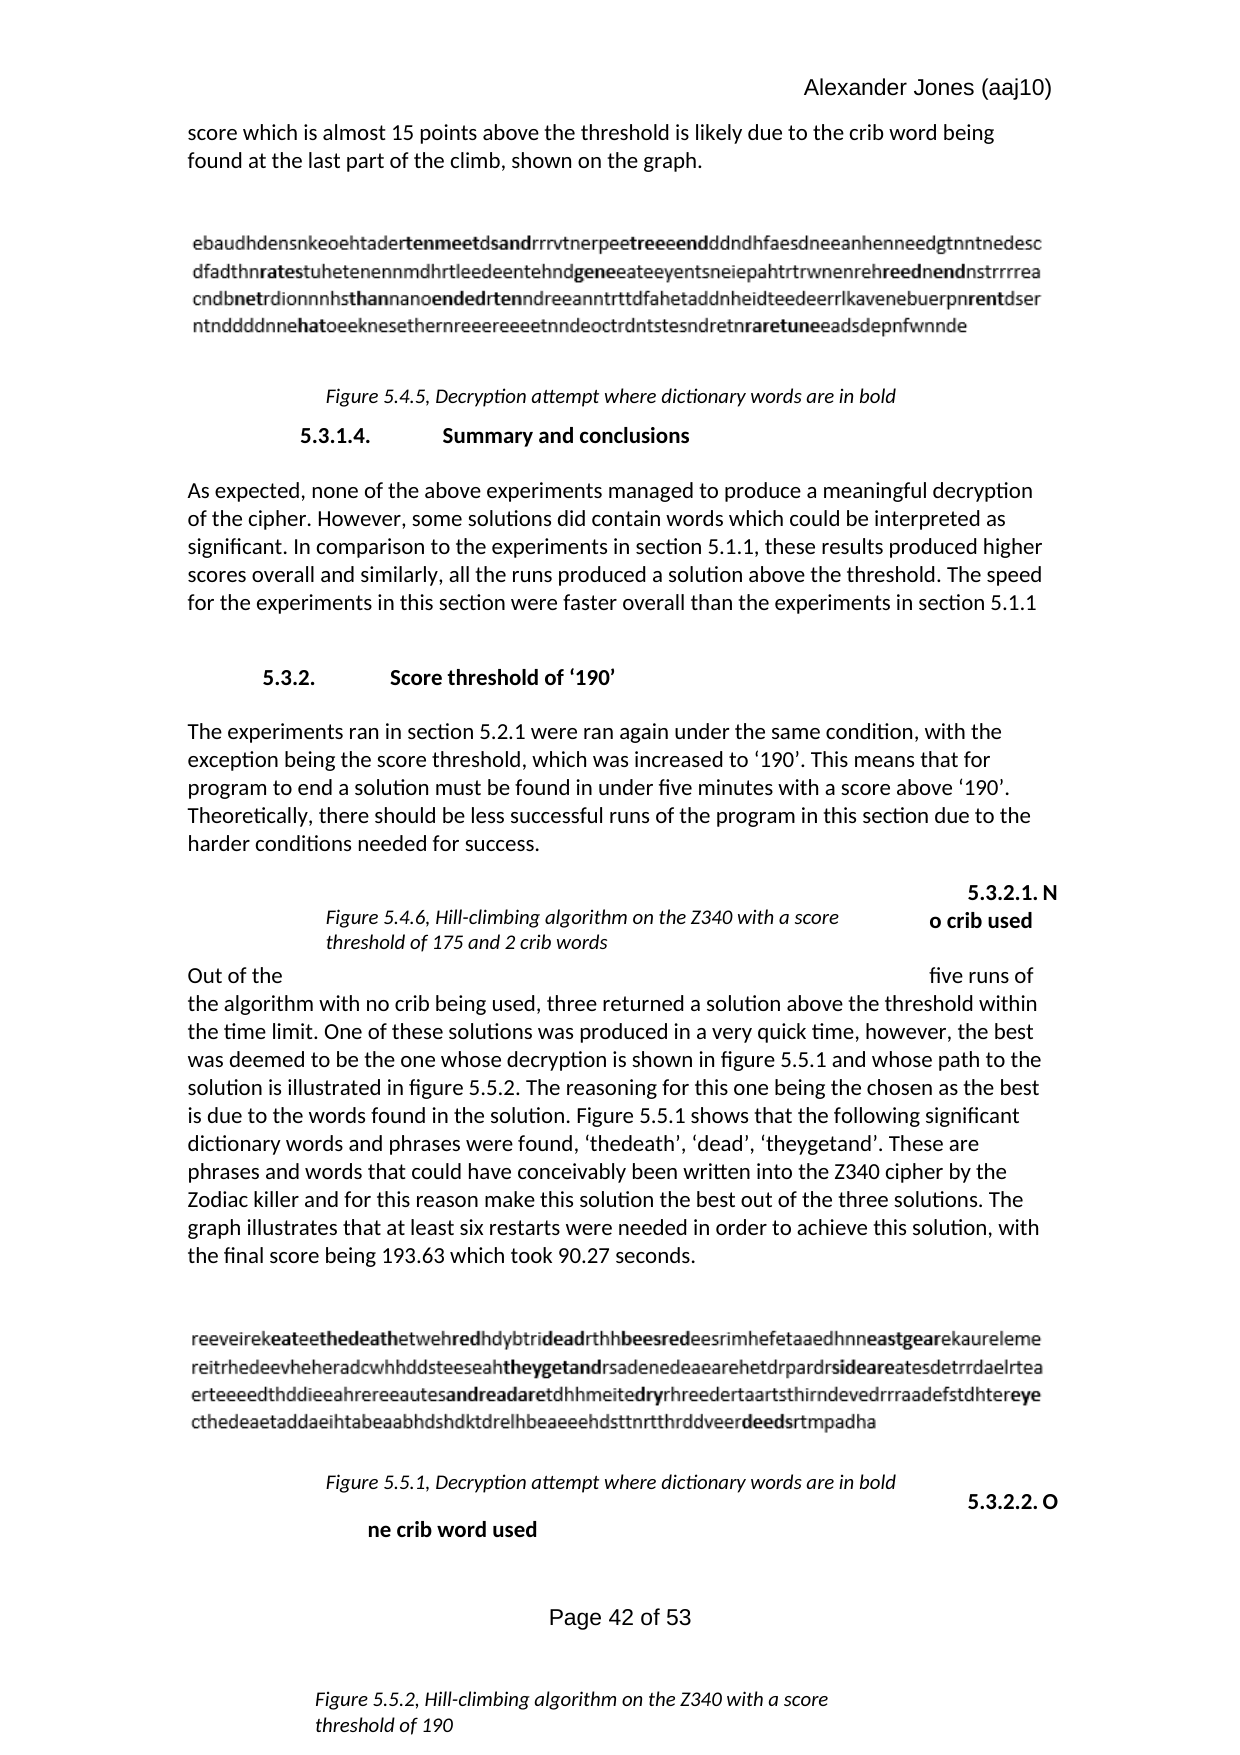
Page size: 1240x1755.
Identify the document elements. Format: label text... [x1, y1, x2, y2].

text score which is almost 15 points above the threshold is likely due to the crib word being found at the last part of the climb, shown on the graph. [187, 118, 1052, 174]
text Out of the five runs of the algorithm with no crib being used, three returned a solution above the threshold within the time limit. One of these solutions was produced in a very quick time, however, the best was deemed to be the one whose decryption is shown in figure 5.5.1 and whose path to the solution is illustrated in figure 5.5.2. The reasoning for this one being the chosen as the best is due to the words found in the solution. Figure 5.5.1 shows that the following significant dictionary words and phrases were found, ‘thedeath’, ‘dead’, ‘theygetand’. These are phrases and words that could have conceivably been written into the Z340 cipher by the Zodiac killer and for this reason make this solution the best out of the three solutions. The graph illustrates that at least six restarts were needed in order to achieve this solution, with the final score being 193.63 which took 90.27 seconds. [187, 961, 1052, 1269]
text Figure 5.4.5, Decryption attempt where dictionary words are in bold [326, 383, 914, 409]
text As expected, none of the above experiments managed to produce a meaningful decryption of the cipher. However, some solutions did contain words which could be interpreted as significant. In comparison to the experiments in section 5.1.1, these results produced higher scores overall and similarly, all the runs produced a solution above the threshold. The speed for the experiments in this section were faster overall than the experiments in section 5.1.1 [187, 476, 1052, 616]
text Figure 5.5.2, Hill-climbing algorithm on the Z340 with a score threshold of 190 [315, 1687, 914, 1737]
subtitle No crib used [300, 878, 1052, 934]
text Figure 5.5.1, Decryption attempt where dictionary words are in bold [326, 1469, 914, 1494]
subtitle Summary and conclusions [300, 421, 1052, 449]
subtitle Score threshold of ‘190’ [262, 663, 1052, 691]
text Figure 5.4.6, Hill-climbing algorithm on the Z340 with a score threshold of 175 and 2 crib words [326, 904, 914, 955]
subtitle One crib word used [300, 1487, 1052, 1543]
text The experiments ran in section 5.2.1 were ran again under the same condition, with the exception being the score threshold, which was increased to ‘190’. This means that for program to end a solution must be found in under five minutes with a score above ‘190’. Theoretically, there should be less successful runs of the program in this section due to the harder conditions needed for success. [187, 717, 1052, 857]
